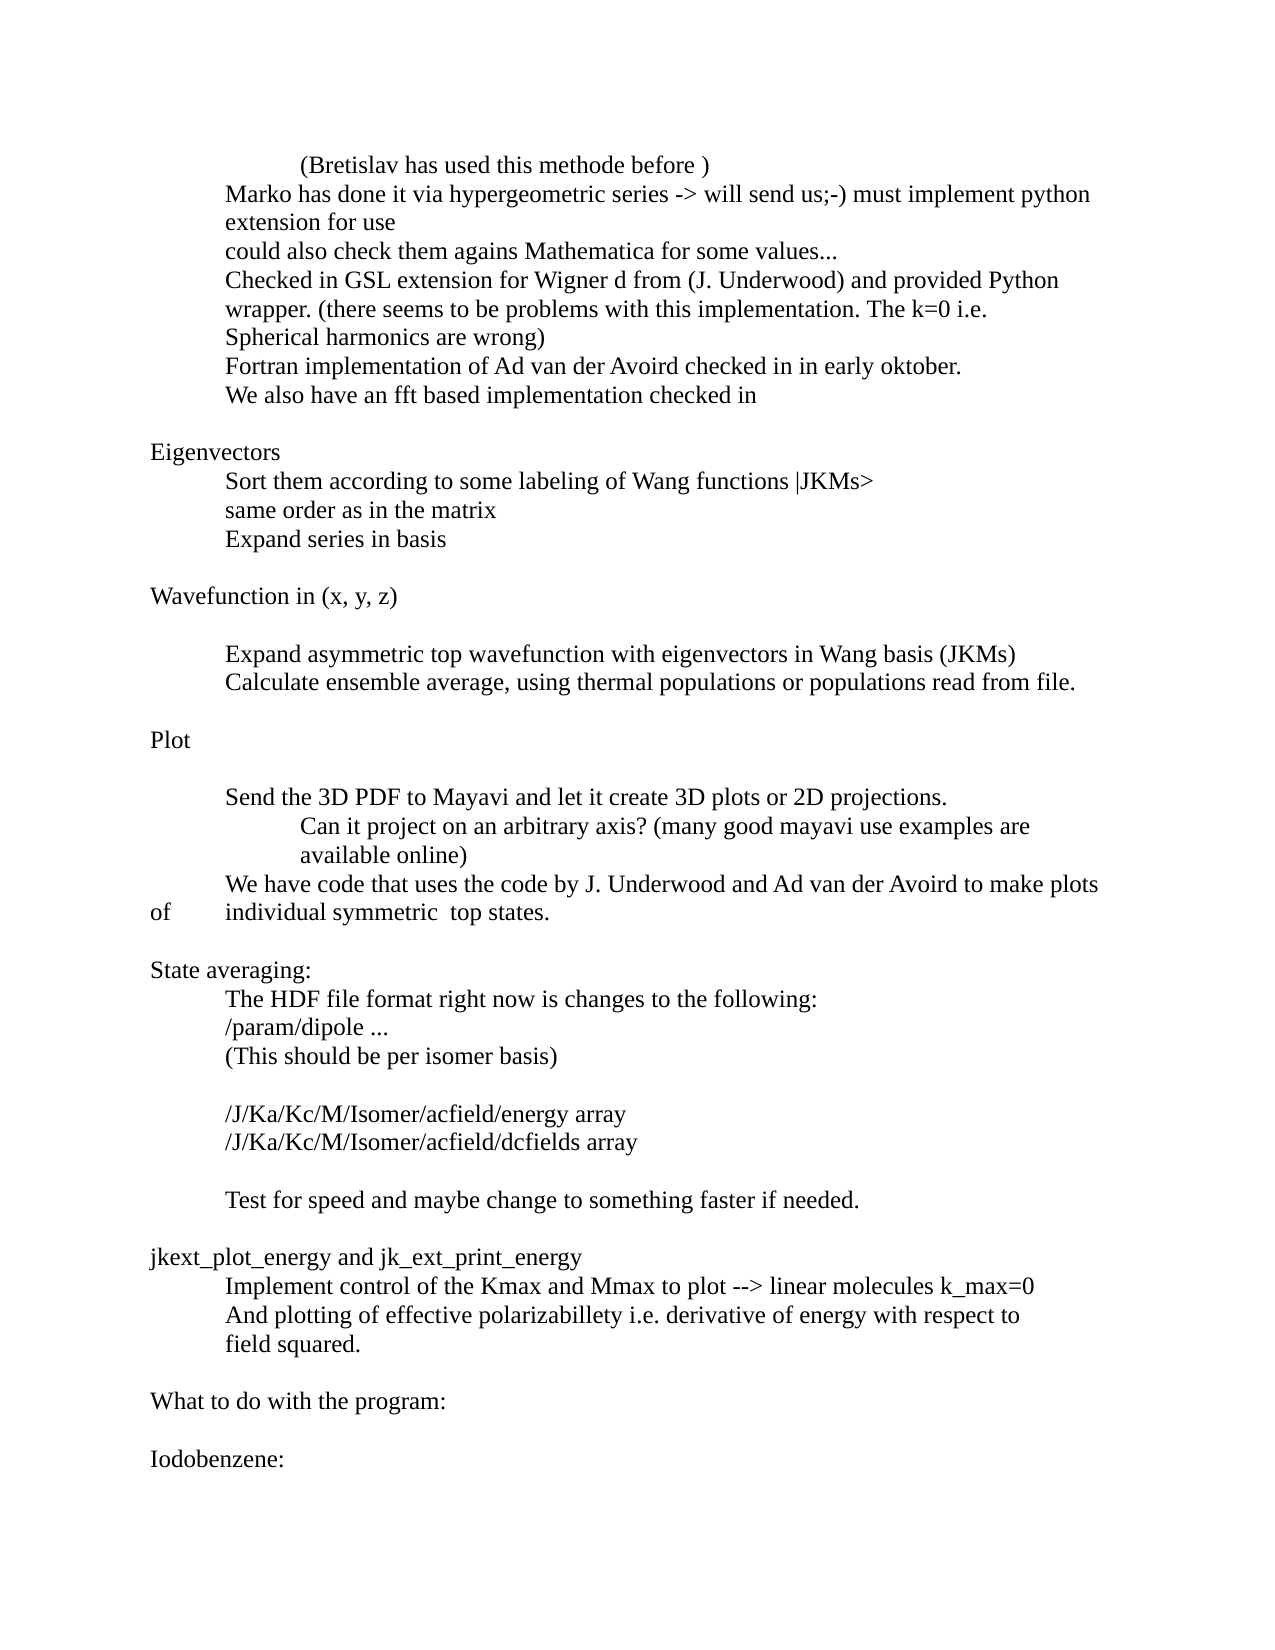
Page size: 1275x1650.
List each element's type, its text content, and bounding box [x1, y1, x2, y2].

text Sort them according to some labeling of Wang functions |JKMs> [150, 466, 1125, 495]
text Implement control of the Kmax and Mmax to plot --> linear molecules k_max=0 [150, 1271, 1125, 1300]
text Wavefunction in (x, y, z) [150, 581, 1125, 610]
text jkext_plot_energy and jk_ext_print_energy [150, 1242, 1125, 1271]
text Checked in GSL extension for Wigner d from (J. Underwood) and provided Python [150, 265, 1125, 294]
text And plotting of effective polarizabillety i.e. derivative of energy with respect to [150, 1300, 1125, 1329]
text Marko has done it via hypergeometric series -> will send us;-) must implement python extension for use [150, 179, 1125, 236]
text Send the 3D PDF to Mayavi and let it create 3D plots or 2D projections. [150, 782, 1125, 811]
text Calculate ensemble average, using thermal populations or populations read from file. [150, 667, 1125, 696]
text (This should be per isomer basis) [150, 1041, 1125, 1070]
text Test for speed and maybe change to something faster if needed. [150, 1185, 1125, 1214]
text Plot [150, 725, 1125, 754]
text /J/Ka/Kc/M/Isomer/acfield/energy array [150, 1099, 1125, 1127]
text could also check them agains Mathematica for some values... [150, 236, 1125, 265]
text Can it project on an arbitrary axis? (many good mayavi use examples are available online) [150, 811, 1125, 869]
text Expand series in basis [150, 524, 1125, 552]
text wrapper. (there seems to be problems with this implementation. The k=0 i.e. [150, 294, 1125, 322]
text /J/Ka/Kc/M/Isomer/acfield/dcfields array [150, 1127, 1125, 1156]
text Spherical harmonics are wrong) [150, 322, 1125, 351]
text /param/dipole ... [150, 1012, 1125, 1041]
text Iodobenzene: [150, 1444, 1125, 1472]
text Fortran implementation of Ad van der Avoird checked in in early oktober. [150, 351, 1125, 380]
text Eigenvectors [150, 437, 1125, 466]
text State averaging: [150, 955, 1125, 984]
text (Bretislav has used this methode before ) [150, 150, 1125, 179]
text We also have an fft based implementation checked in [150, 380, 1125, 409]
text We have code that uses the code by J. Underwood and Ad van der Avoird to make plots of individual symmetric top states. [150, 869, 1125, 926]
text field squared. [150, 1329, 1125, 1357]
text What to do with the program: [150, 1386, 1125, 1415]
text same order as in the matrix [150, 495, 1125, 524]
text The HDF file format right now is changes to the following: [150, 984, 1125, 1012]
text Expand asymmetric top wavefunction with eigenvectors in Wang basis (JKMs) [150, 639, 1125, 667]
